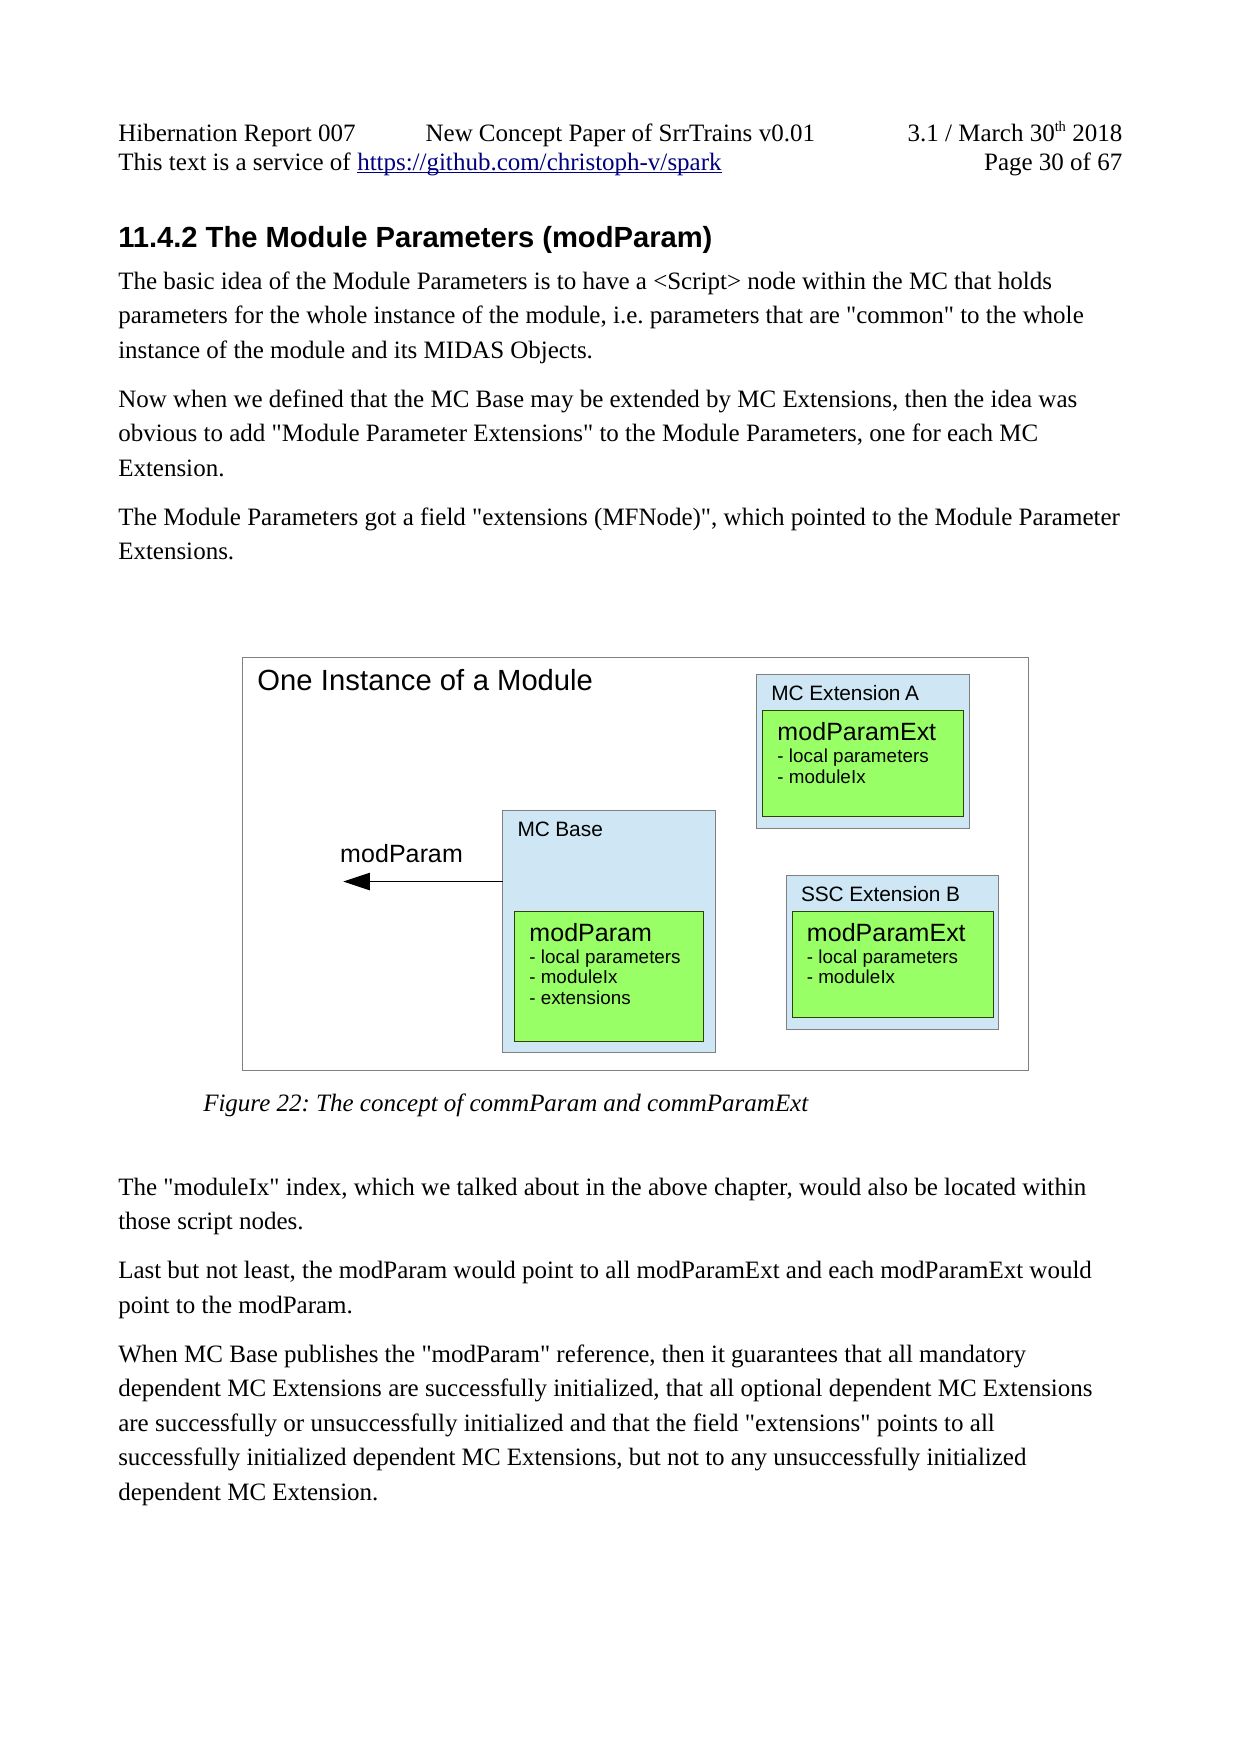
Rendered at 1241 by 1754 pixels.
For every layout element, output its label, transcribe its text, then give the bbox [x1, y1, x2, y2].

text The "moduleIx" index, which we talked about in the above chapter, would also be located within those script nodes. [118, 1172, 1122, 1235]
text Last but not least, the modParam would point to all modParamExt and each modParamExt would point to the modParam. [118, 1255, 1122, 1319]
text The Module Parameters got a field "extensions (MFNode)", which pointed to the Module Parameter Extensions. [118, 502, 1122, 565]
text Now when we defined that the MC Base may be extended by MC Extensions, then the idea was obvious to add "Module Parameter Extensions" to the Module Parameters, one for each MC Extension. [118, 384, 1122, 481]
text Figure 22: The concept of commParam and commParamExt [203, 647, 1037, 1117]
subtitle 11.4.2 The Module Parameters (modParam) [118, 220, 1122, 253]
text When MC Base publishes the "modParam" reference, then it guarantees that all mandatory dependent MC Extensions are successfully initialized, that all optional dependent MC Extensions are successfully or unsuccessfully initialized and that the field "extensions" points to all successfully initialized dependent MC Extensions, but not to any unsuccessfully initialized dependent MC Extension. [118, 1339, 1122, 1506]
text The basic idea of the Module Parameters is to have a <Script> node within the MC that holds parameters for the whole instance of the module, i.e. parameters that are "common" to the whole instance of the module and its MIDAS Objects. [118, 266, 1122, 363]
